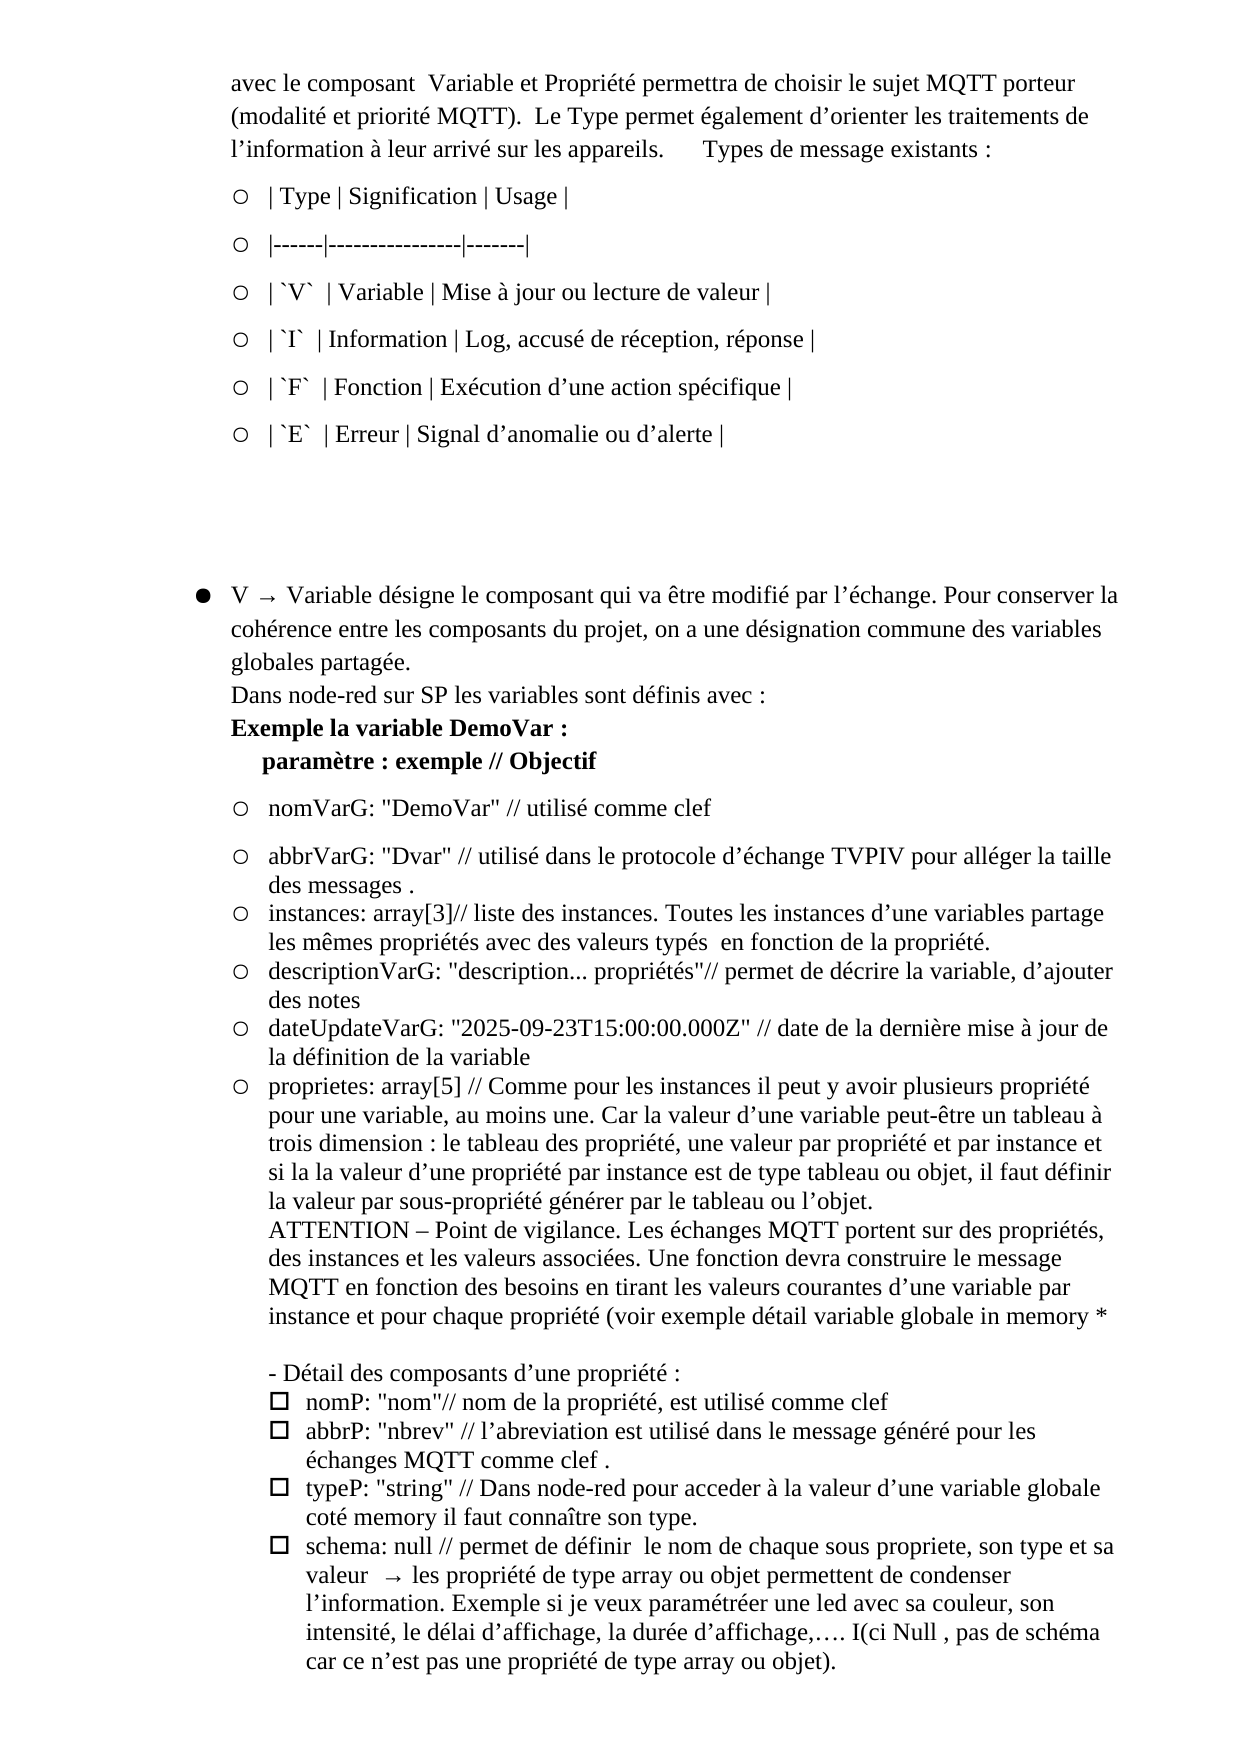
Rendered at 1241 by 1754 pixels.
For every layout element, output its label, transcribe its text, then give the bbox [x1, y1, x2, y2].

list |------|----------------|-------| [231, 229, 1122, 258]
list | `E` | Erreur | Signal d’anomalie ou d’alerte | [231, 419, 1122, 514]
list dateUpdateVarG: "2025-09-23T15:00:00.000Z" // date de la dernière mise à jour de la définition de la variable [231, 1013, 1122, 1071]
list | `F` | Fonction | Exécution d’une action spécifique | [231, 372, 1122, 401]
list V → Variable désigne le composant qui va être modifié par l’échange. Pour conserver la cohérence entre les composants du projet, on a une désignation commune des variables globales partagée. Dans node-red sur SP les variables sont définis avec : Exemple la variable DemoVar : paramètre : exemple // Objectif [193, 581, 1122, 774]
list typeP: "string" // Dans node-red pour acceder à la valeur d’une variable globale coté memory il faut connaître son type. [268, 1473, 1122, 1531]
list | Type | Signification | Usage | [231, 181, 1122, 210]
list instances: array[3]// liste des instances. Toutes les instances d’une variables partage les mêmes propriétés avec des valeurs typés en fonction de la propriété. [231, 898, 1122, 956]
list descriptionVarG: "description... propriétés"// permet de décrire la variable, d’ajouter des notes [231, 956, 1122, 1013]
list nomP: "nom"// nom de la propriété, est utilisé comme clef [268, 1387, 1122, 1416]
list | `V` | Variable | Mise à jour ou lecture de valeur | [231, 277, 1122, 305]
list schema: null // permet de définir le nom de chaque sous propriete, son type et sa valeur → les propriété de type array ou objet permettent de condenser l’information. Exemple si je veux paramétréer une led avec sa couleur, son intensité, le délai d’affichage, la durée d’affichage,…. I(ci Null , pas de schéma car ce n’est pas une propriété de type array ou objet). [268, 1531, 1122, 1675]
list abbrVarG: "Dvar" // utilisé dans le protocole d’échange TVPIV pour alléger la taille des messages . [231, 841, 1122, 898]
list nomVarG: "DemoVar" // utilisé comme clef [231, 793, 1122, 822]
list avec le composant Variable et Propriété permettra de choisir le sujet MQTT porteur (modalité et priorité MQTT). Le Type permet également d’orienter les traitements de l’information à leur arrivé sur les appareils. 🔸 Types de message existants : [193, 68, 1122, 162]
list abbrP: "nbrev" // l’abreviation est utilisé dans le message généré pour les échanges MQTT comme clef . [268, 1416, 1122, 1473]
list proprietes: array[5] // Comme pour les instances il peut y avoir plusieurs propriété pour une variable, au moins une. Car la valeur d’une variable peut-être un tableau à trois dimension : le tableau des propriété, une valeur par propriété et par instance et si la la valeur d’une propriété par instance est de type tableau ou objet, il faut définir la valeur par sous-propriété générer par le tableau ou l’objet. ATTENTION – Point de vigilance. Les échanges MQTT portent sur des propriétés, des instances et les valeurs associées. Une fonction devra construire le message MQTT en fonction des besoins en tirant les valeurs courantes d’une variable par instance et pour chaque propriété (voir exemple détail variable globale in memory * - Détail des composants d’une propriété : [231, 1071, 1122, 1387]
list | `I` | Information | Log, accusé de réception, réponse | [231, 324, 1122, 353]
